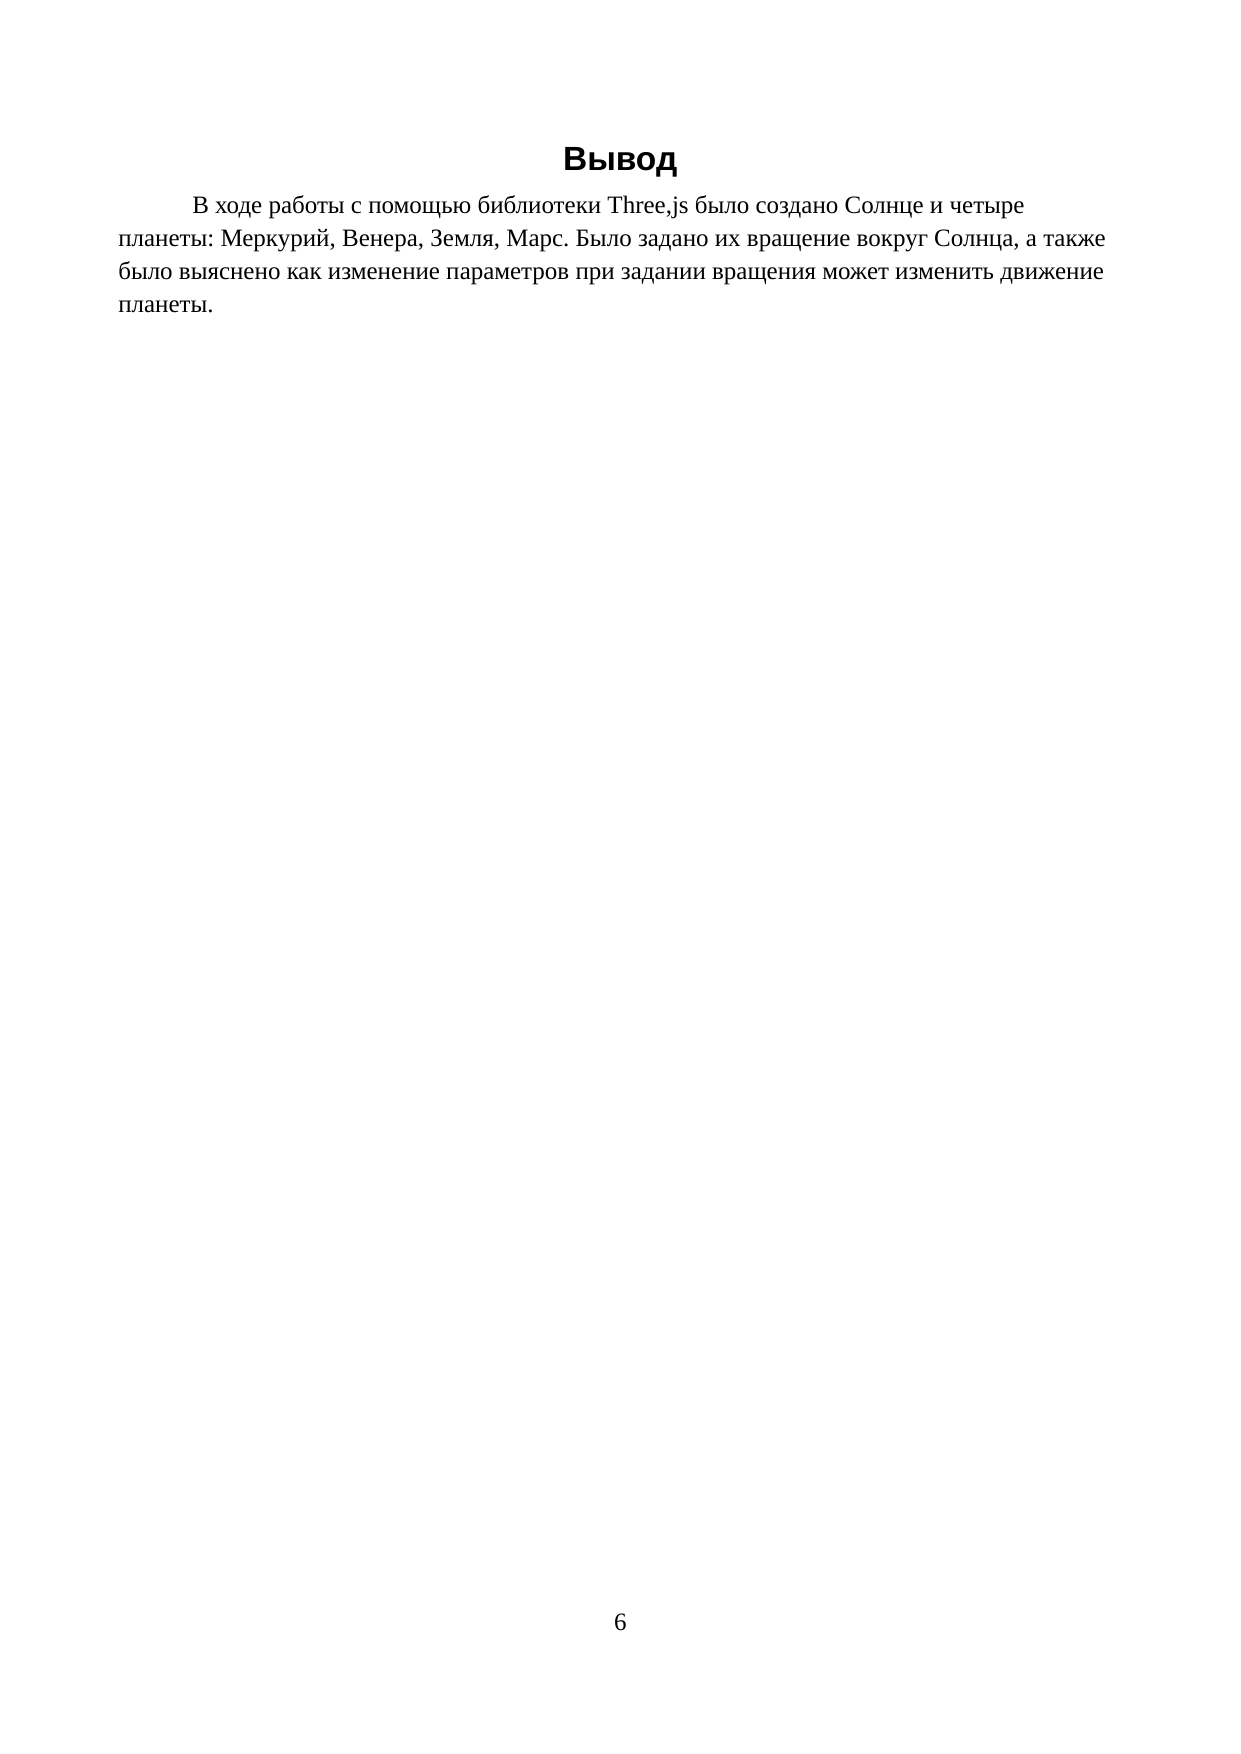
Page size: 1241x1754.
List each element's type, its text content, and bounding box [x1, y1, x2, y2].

subtitle Вывод [118, 139, 1122, 178]
text В ходе работы с помощью библиотеки Three,js было создано Солнце и четыре планеты: Меркурий, Венера, Земля, Марс. Было задано их вращение вокруг Солнца, а также было выяснено как изменение параметров при задании вращения может изменить движение планеты. [118, 190, 1122, 318]
